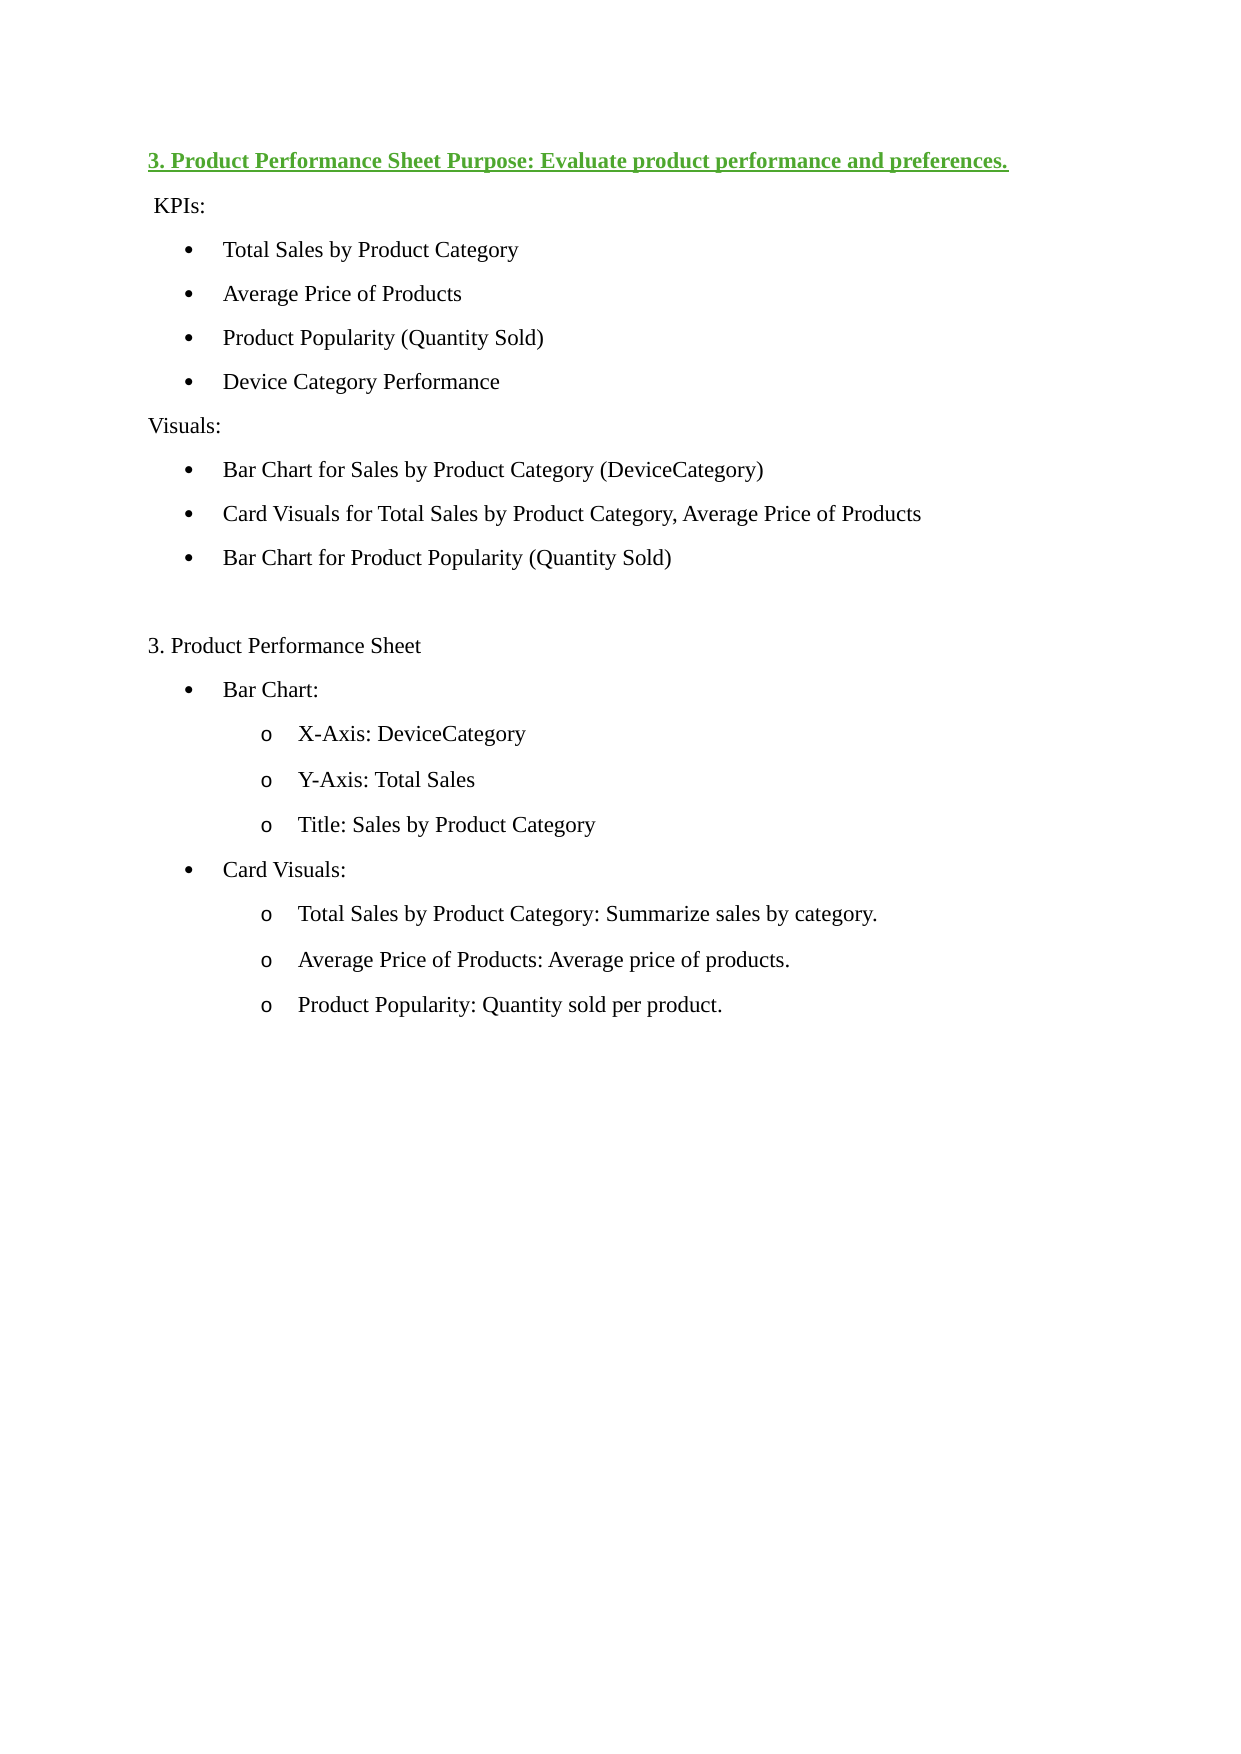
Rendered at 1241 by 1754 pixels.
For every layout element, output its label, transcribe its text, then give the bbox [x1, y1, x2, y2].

list Bar Chart for Product Popularity (Quantity Sold) [185, 544, 1093, 571]
text 3. Product Performance Sheet Purpose: Evaluate product performance and preferences. [148, 148, 1093, 174]
text 3. Product Performance Sheet [148, 632, 1093, 659]
list X-Axis: DeviceCategory [260, 720, 1093, 748]
list Product Popularity: Quantity sold per product. [260, 991, 1093, 1019]
list Card Visuals: [185, 856, 1093, 883]
list Total Sales by Product Category: Summarize sales by category. [260, 900, 1093, 928]
list Average Price of Products [185, 280, 1093, 306]
text Visuals: [148, 412, 1093, 438]
list Bar Chart for Sales by Product Category (DeviceCategory) [185, 456, 1093, 482]
list Device Category Performance [185, 368, 1093, 394]
list Total Sales by Product Category [185, 236, 1093, 262]
list Y-Axis: Total Sales [260, 766, 1093, 793]
list Product Popularity (Quantity Sold) [185, 324, 1093, 350]
list Card Visuals for Total Sales by Product Category, Average Price of Products [185, 500, 1093, 526]
list Bar Chart: [185, 676, 1093, 703]
list Title: Sales by Product Category [260, 811, 1093, 839]
list Average Price of Products: Average price of products. [260, 946, 1093, 973]
text KPIs: [148, 192, 1093, 218]
